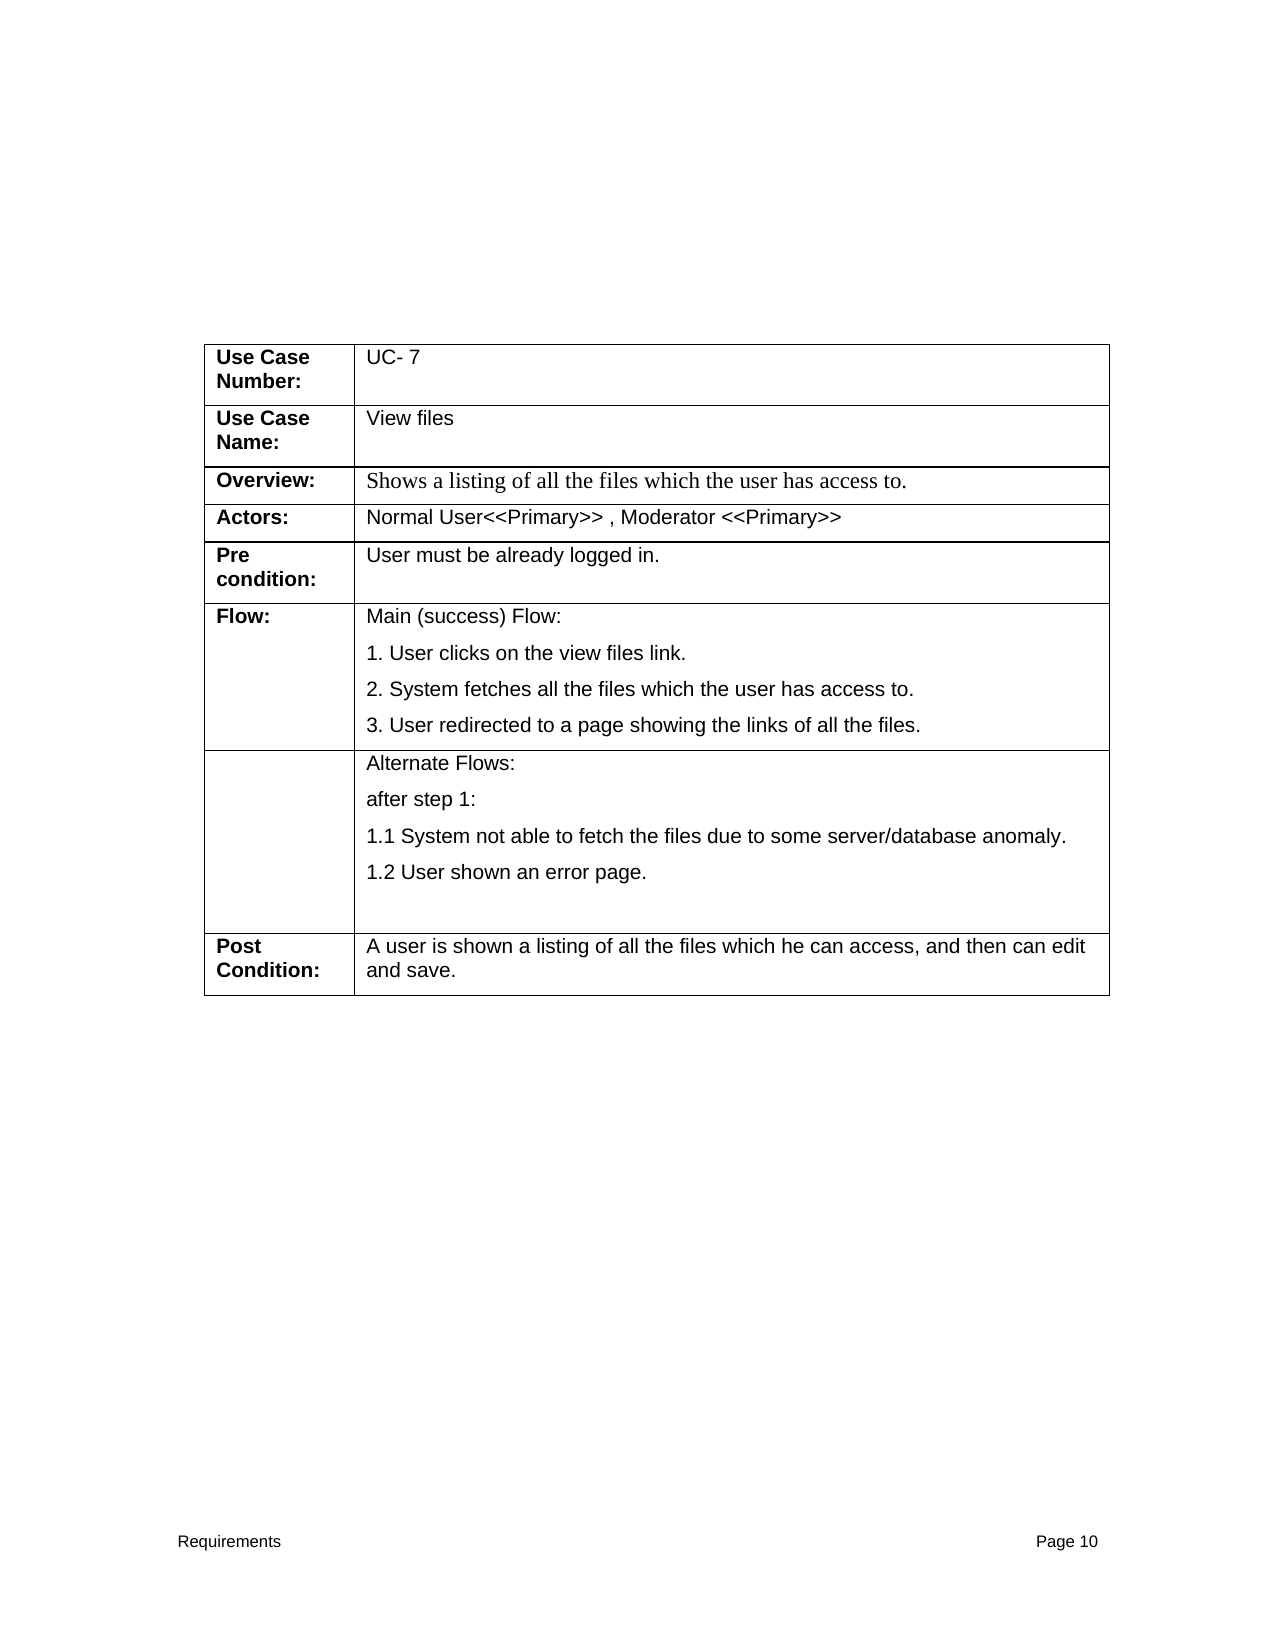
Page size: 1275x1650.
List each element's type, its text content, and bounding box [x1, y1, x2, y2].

table_cell User must be already logged in. [355, 543, 1109, 603]
table_cell Actors: [205, 505, 354, 541]
table_cell Overview: [205, 468, 354, 504]
table_cell View files [355, 406, 1109, 466]
table_header Use Case Number: [205, 345, 354, 405]
table_header UC- 7 [355, 345, 1109, 405]
table_cell Shows a listing of all the files which the user has access to. [355, 468, 1109, 504]
table_cell Post Condition: [205, 934, 354, 994]
table_cell Alternate Flows: after step 1: 1.1 System not able to fetch the files due to some server/database anomaly. 1.2 User shown an error page. [355, 751, 1109, 933]
table_cell Pre condition: [205, 543, 354, 603]
table_cell [205, 751, 354, 933]
table_cell A user is shown a listing of all the files which he can access, and then can edit and save. [355, 934, 1109, 994]
table_cell Main (success) Flow: 1. User clicks on the view files link. 2. System fetches all the files which the user has access to. 3. User redirected to a page showing the links of all the files. [355, 604, 1109, 750]
table_cell Flow: [205, 604, 354, 750]
table_cell Use Case Name: [205, 406, 354, 466]
table_cell Normal User<<Primary>> , Moderator <<Primary>> [355, 505, 1109, 541]
